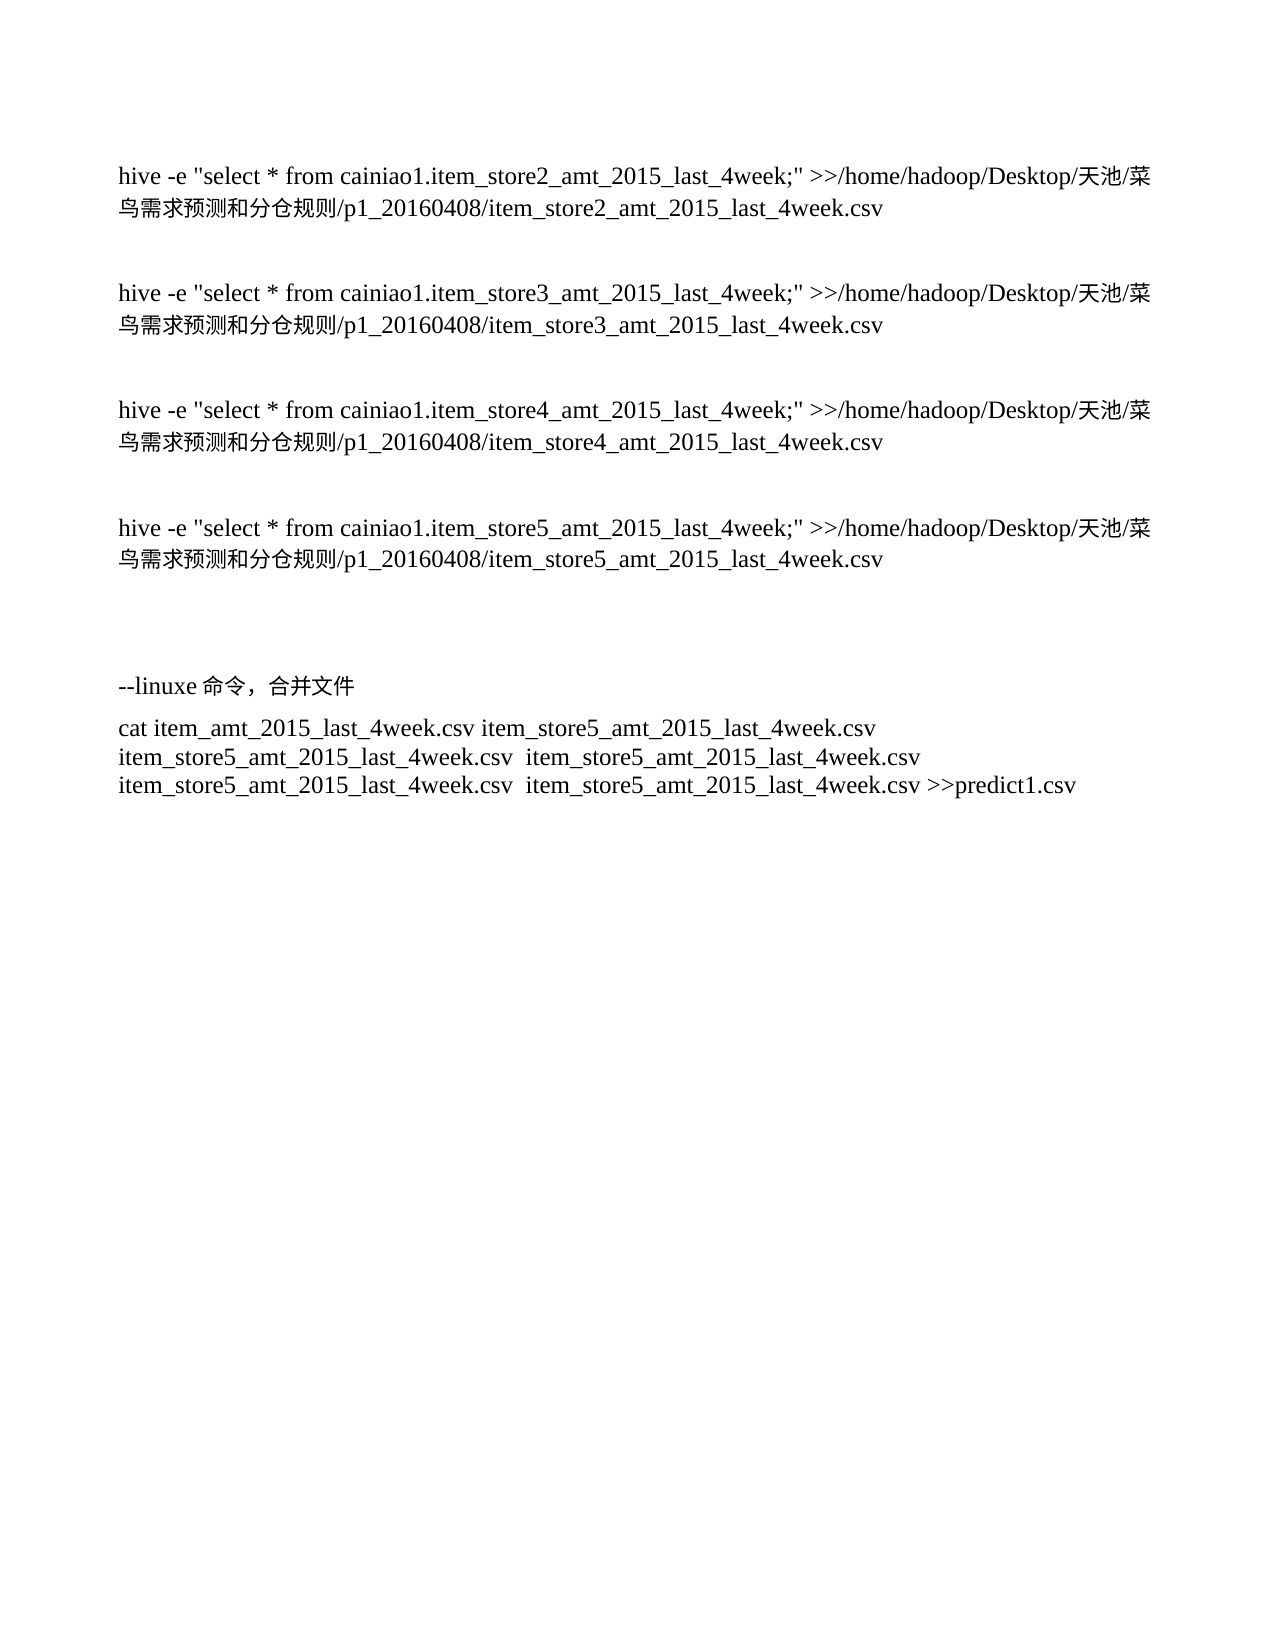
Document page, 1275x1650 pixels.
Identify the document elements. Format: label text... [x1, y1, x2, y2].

text hive -e "select * from cainiao1.item_store4_amt_2015_last_4week;" >>/home/hadoop/Desktop/天池/菜鸟需求预测和分仓规则/p1_20160408/item_store4_amt_2015_last_4week.csv [118, 393, 1157, 457]
text cat item_amt_2015_last_4week.csv item_store5_amt_2015_last_4week.csv item_store5_amt_2015_last_4week.csv item_store5_amt_2015_last_4week.csv item_store5_amt_2015_last_4week.csv item_store5_amt_2015_last_4week.csv >>predict1.csv [118, 713, 1157, 799]
text hive -e "select * from cainiao1.item_store5_amt_2015_last_4week;" >>/home/hadoop/Desktop/天池/菜鸟需求预测和分仓规则/p1_20160408/item_store5_amt_2015_last_4week.csv [118, 511, 1157, 574]
text --linuxe命令，合并文件 [118, 669, 1157, 701]
text hive -e "select * from cainiao1.item_store2_amt_2015_last_4week;" >>/home/hadoop/Desktop/天池/菜鸟需求预测和分仓规则/p1_20160408/item_store2_amt_2015_last_4week.csv [118, 159, 1157, 223]
text hive -e "select * from cainiao1.item_store3_amt_2015_last_4week;" >>/home/hadoop/Desktop/天池/菜鸟需求预测和分仓规则/p1_20160408/item_store3_amt_2015_last_4week.csv [118, 276, 1157, 340]
